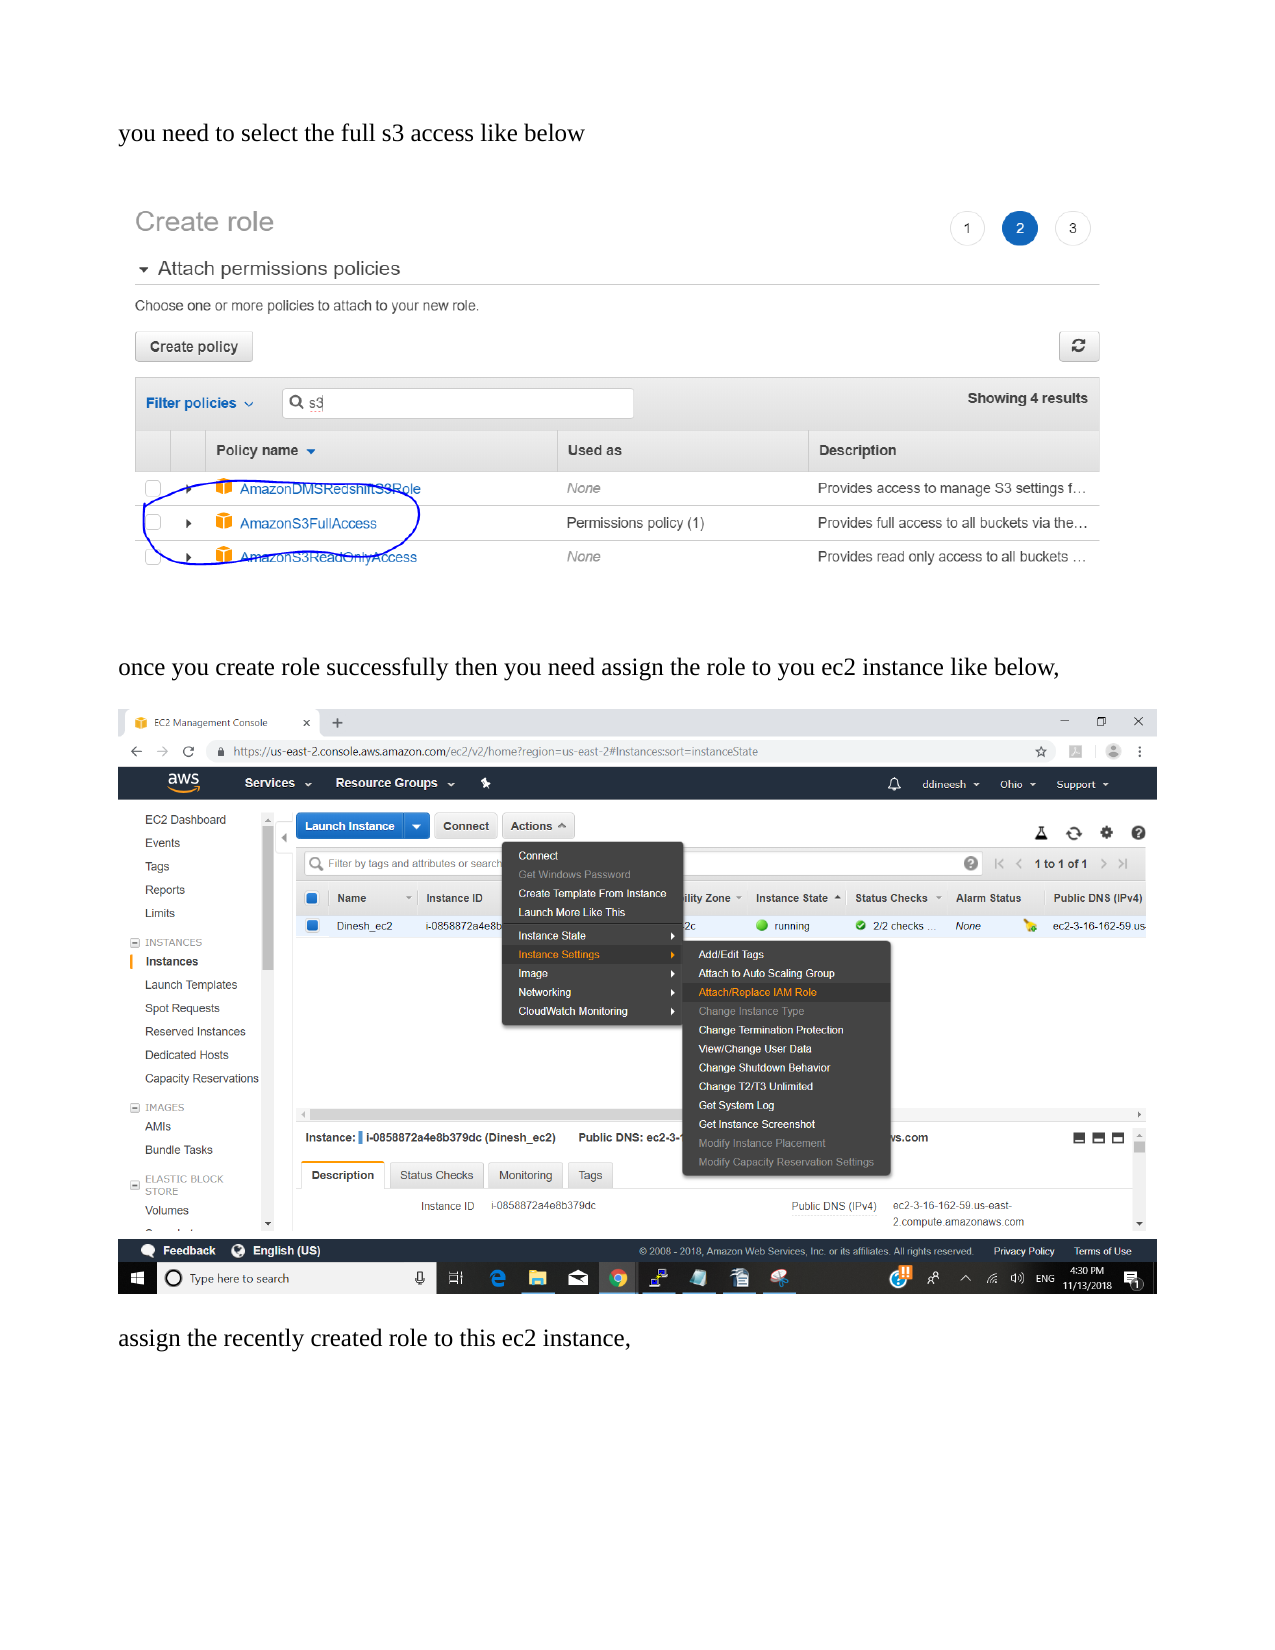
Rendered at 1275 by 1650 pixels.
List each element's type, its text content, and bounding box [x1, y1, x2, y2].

picture [118, 204, 1157, 566]
text assign the recently created role to this ec2 instance, [118, 1323, 1157, 1351]
text you need to select the full s3 access like below [118, 118, 1157, 147]
picture [118, 709, 1157, 1294]
text once you create role successfully then you need assign the role to you ec2 instance like below, [118, 652, 1157, 681]
